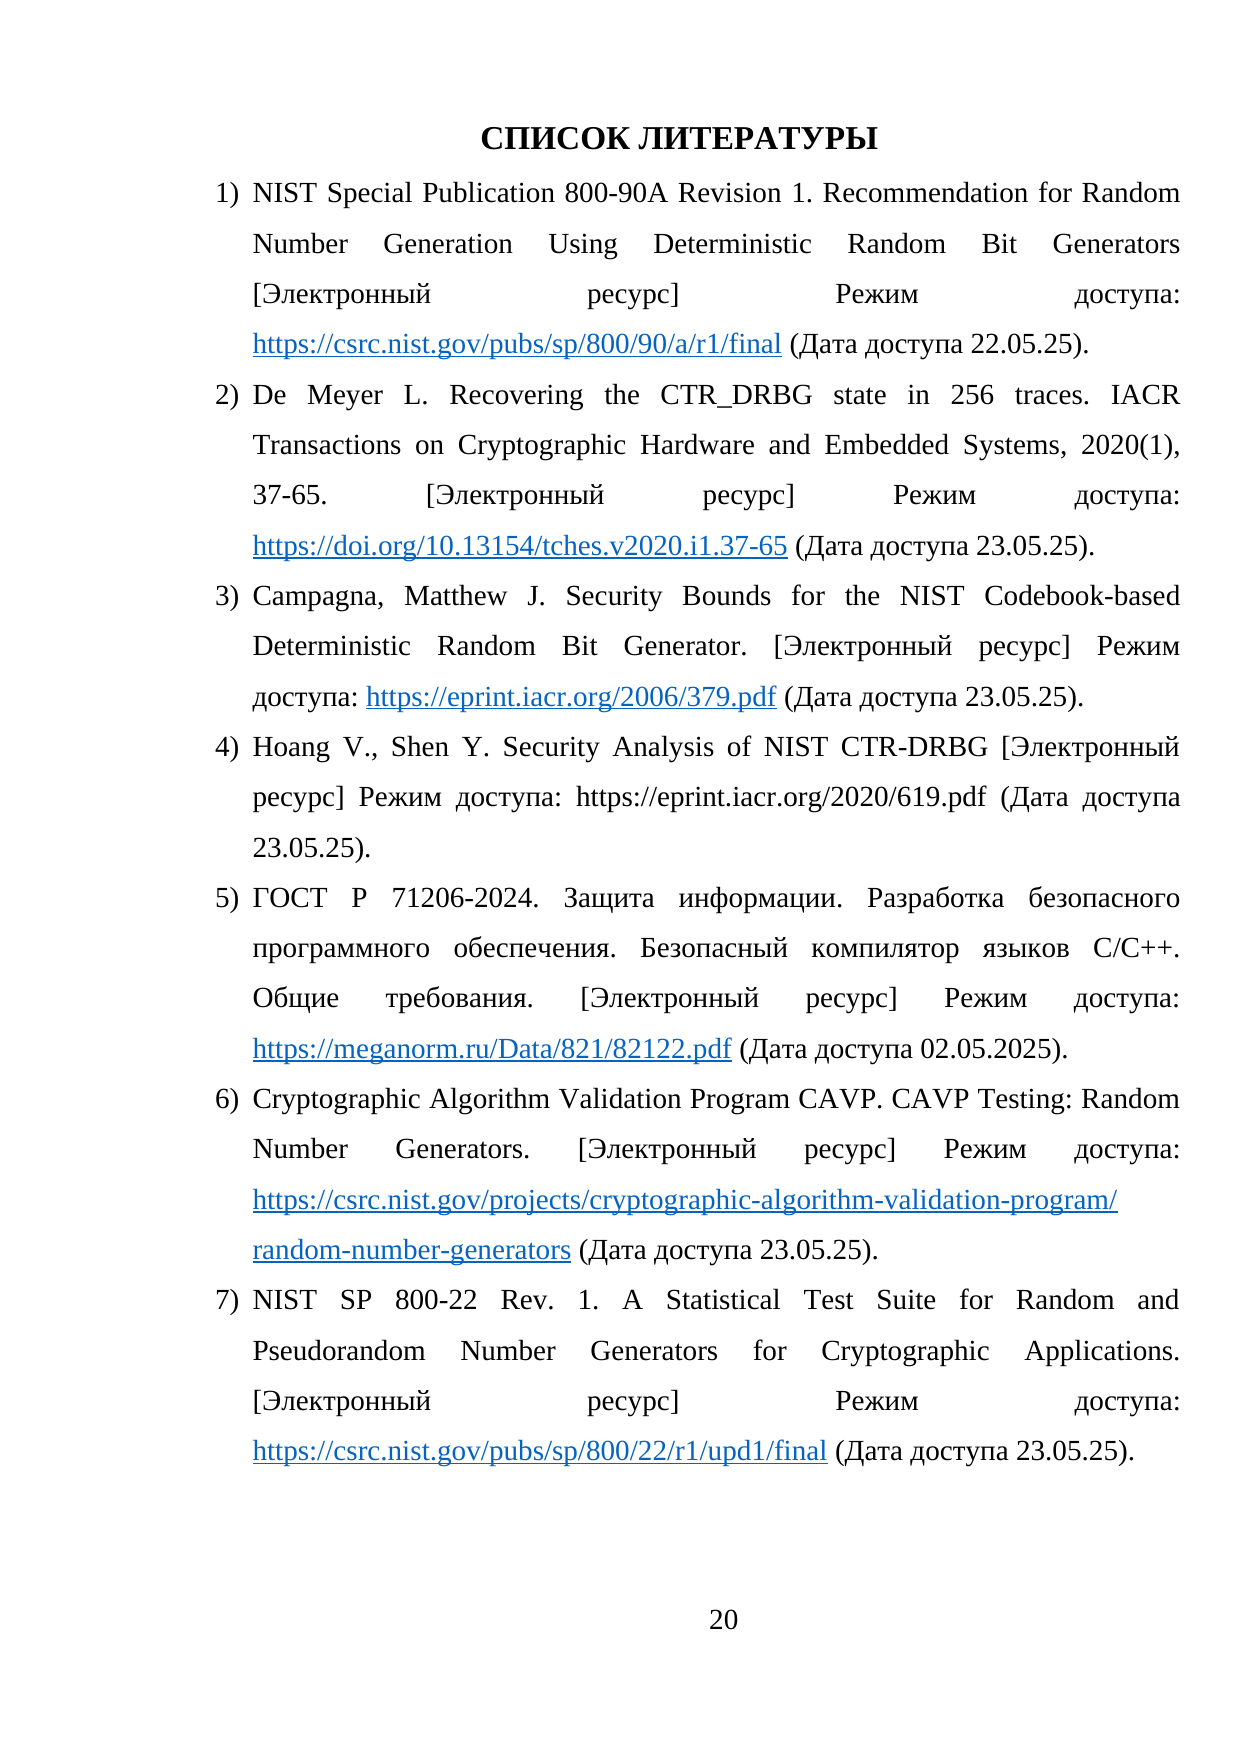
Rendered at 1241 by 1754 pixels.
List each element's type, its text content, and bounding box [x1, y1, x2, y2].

list Cryptographic Algorithm Validation Program CAVP. CAVP Testing: Random Number Generators. [Электронный ресурс] Режим доступа: https://csrc.nist.gov/projects/cryptographic-algorithm-validation-program/random-number-generators (Дата доступа 23.05.25). [215, 1081, 1181, 1266]
list NIST SP 800-22 Rev. 1. A Statistical Test Suite for Random and Pseudorandom Number Generators for Cryptographic Applications. [Электронный ресурс] Режим доступа: https://csrc.nist.gov/pubs/sp/800/22/r1/upd1/final (Дата доступа 23.05.25). [215, 1282, 1181, 1467]
subtitle СПИСОК ЛИТЕРАТУРЫ [177, 118, 1181, 156]
list Campagna, Matthew J. Security Bounds for the NIST Codebook-based Deterministic Random Bit Generator. [Электронный ресурс] Режим доступа: https://eprint.iacr.org/2006/379.pdf (Дата доступа 23.05.25). [215, 578, 1181, 712]
list Hoang V., Shen Y. Security Analysis of NIST CTR-DRBG [Электронный ресурс] Режим доступа: https://eprint.iacr.org/2020/619.pdf (Дата доступа 23.05.25). [215, 729, 1181, 863]
list NIST Special Publication 800-90A Revision 1. Recommendation for Random Number Generation Using Deterministic Random Bit Generators [Электронный ресурс] Режим доступа: https://csrc.nist.gov/pubs/sp/800/90/a/r1/final (Дата доступа 22.05.25). [215, 176, 1181, 360]
list ГОСТ Р 71206-2024. Защита информации. Разработка безопасного программного обеспечения. Безопасный компилятор языков C/C++. Общие требования. [Электронный ресурс] Режим доступа: https://meganorm.ru/Data/821/82122.pdf (Дата доступа 02.05.2025). [215, 880, 1181, 1064]
list De Meyer L. Recovering the CTR_DRBG state in 256 traces. IACR Transactions on Cryptographic Hardware and Embedded Systems, 2020(1), 37-65. [Электронный ресурс] Режим доступа: https://doi.org/10.13154/tches.v2020.i1.37-65 (Дата доступа 23.05.25). [215, 377, 1181, 561]
